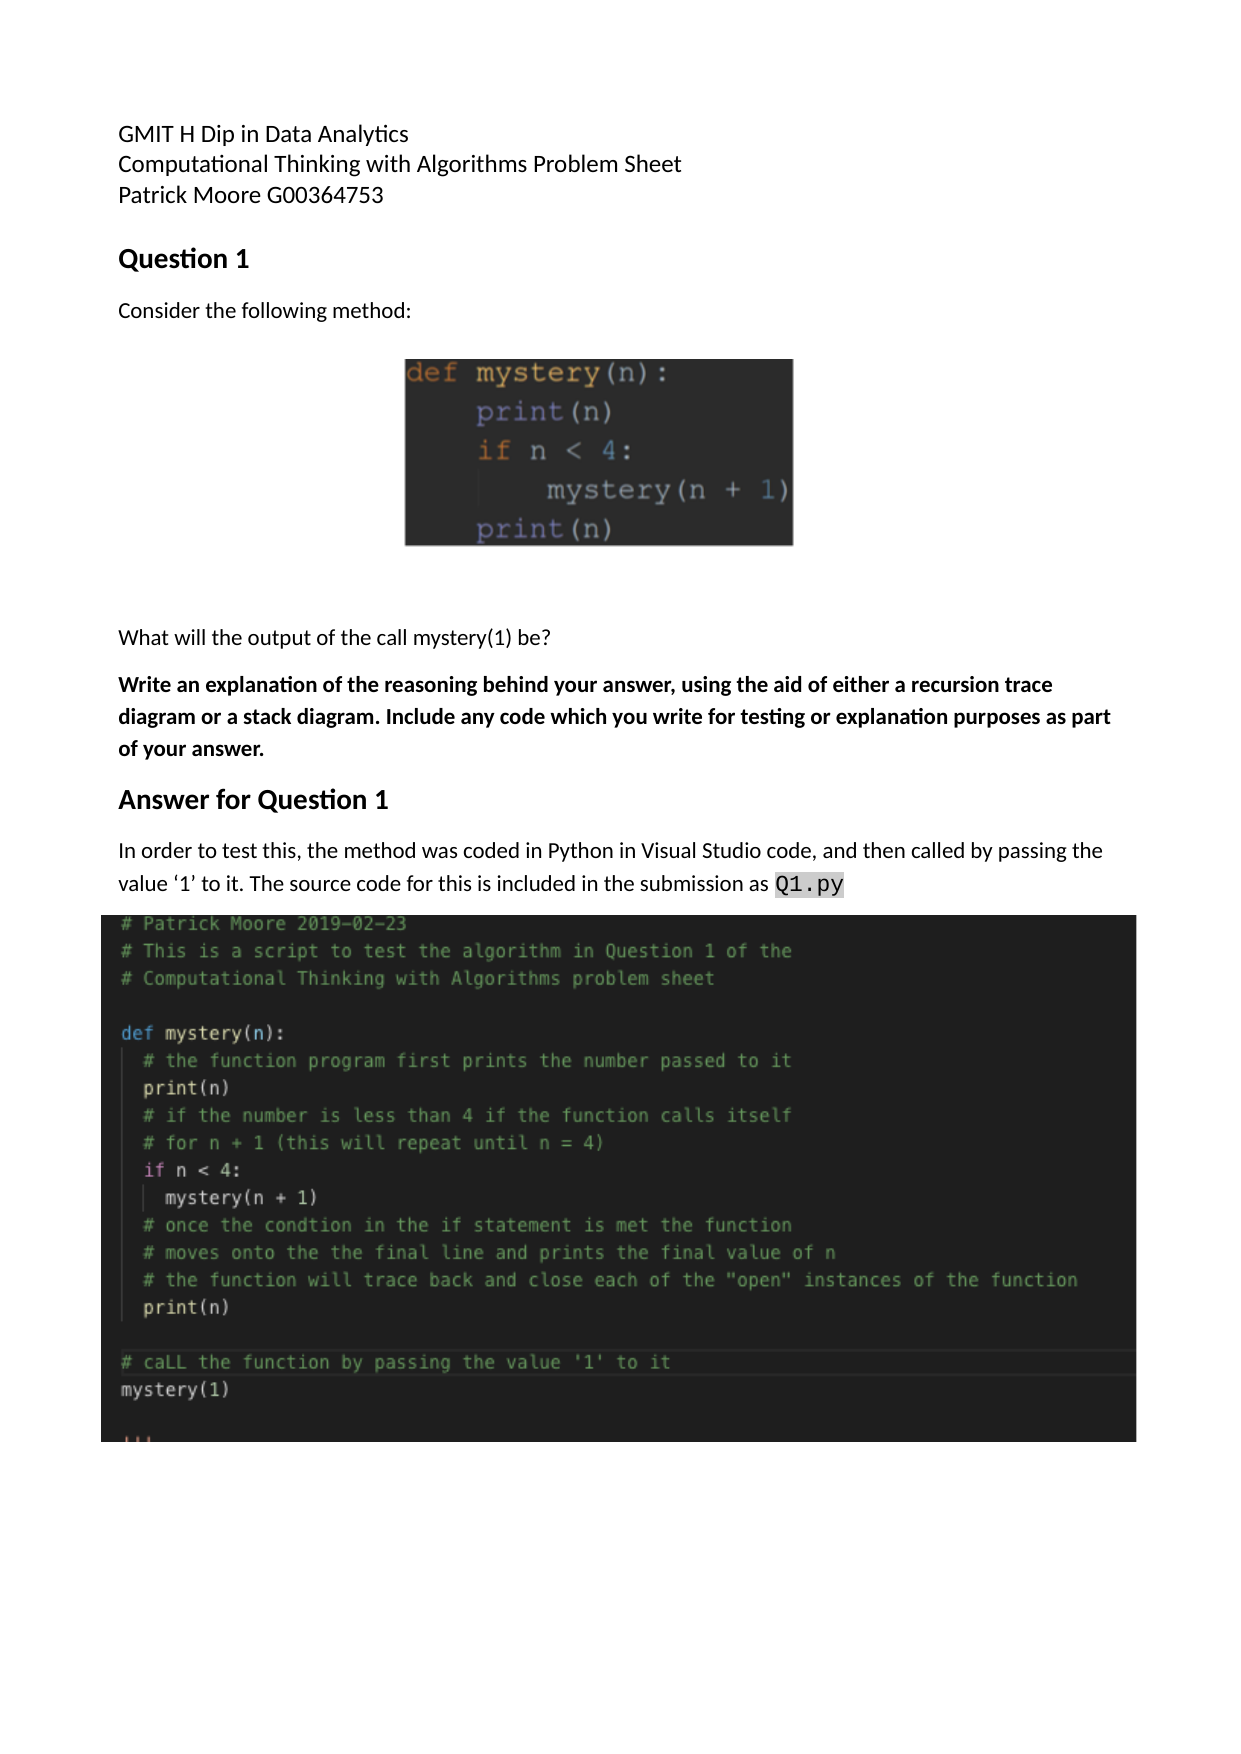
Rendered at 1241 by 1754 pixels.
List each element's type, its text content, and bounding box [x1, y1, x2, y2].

text GMIT H Dip in Data Analytics [118, 118, 1122, 149]
text In order to test this, the method was coded in Python in Visual Studio code, and then called by passing the value ‘1’ to it. The source code for this is included in the submission as Q1.py [118, 837, 1122, 898]
text What will the output of the call mystery(1) be? [118, 623, 1122, 651]
picture [101, 915, 1137, 1442]
text Question 1 [118, 240, 1122, 276]
picture [403, 359, 795, 548]
text Computational Thinking with Algorithms Problem Sheet [118, 149, 1122, 179]
text Answer for Question 1 [118, 781, 1122, 817]
text Consider the following method: [118, 296, 1122, 324]
text Patrick Moore G00364753 [118, 179, 1122, 210]
text Write an explanation of the reasoning behind your answer, using the aid of either a recursion trace diagram or a stack diagram. Include any code which you write for testing or explanation purposes as part of your answer. [118, 670, 1122, 762]
